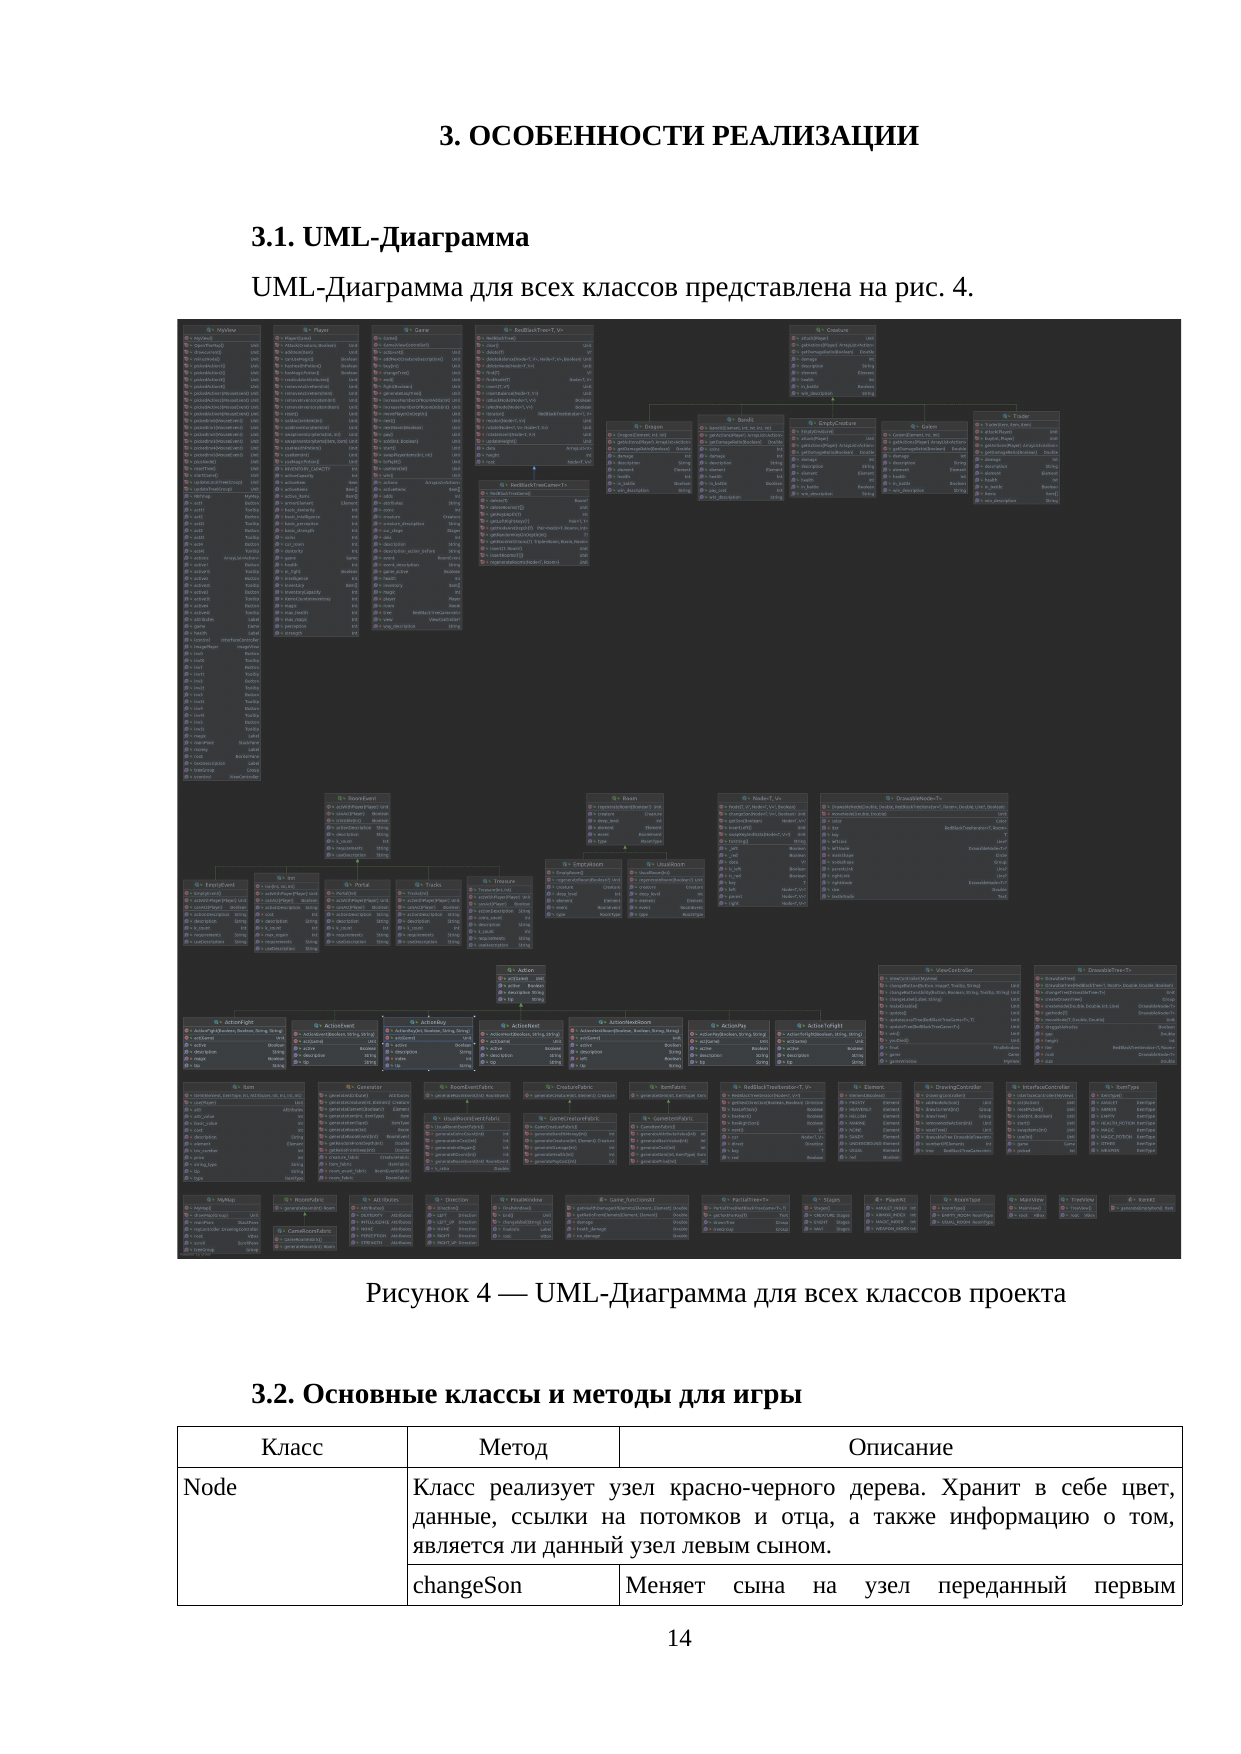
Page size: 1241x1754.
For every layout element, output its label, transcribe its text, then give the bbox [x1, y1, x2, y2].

table_header Метод [408, 1427, 619, 1467]
text 3. Особенности реализации [177, 118, 1181, 152]
table_header Описание [620, 1427, 1182, 1467]
table_header Класс [178, 1427, 407, 1467]
table_cell Node [178, 1468, 407, 1605]
table_cell Класс реализует узел красно-черного дерева. Хранит в себе цвет, данные, ссылки на потомков и отца, а также информацию о том, является ли данный узел левым сыном. [408, 1468, 1182, 1564]
text UML-Диаграмма для всех классов представлена на рис. 4. [177, 269, 1181, 303]
text 3.1. UML-Диаграмма [177, 219, 1181, 252]
picture [177, 319, 1182, 1259]
table_cell changeSon [408, 1565, 619, 1605]
table_cell Меняет сына на узел переданный первым [620, 1565, 1182, 1605]
text Рисунок 4 — UML-Диаграмма для всех классов проекта [177, 1259, 1181, 1309]
text 3.2. Основные классы и методы для игры [177, 1376, 1181, 1409]
